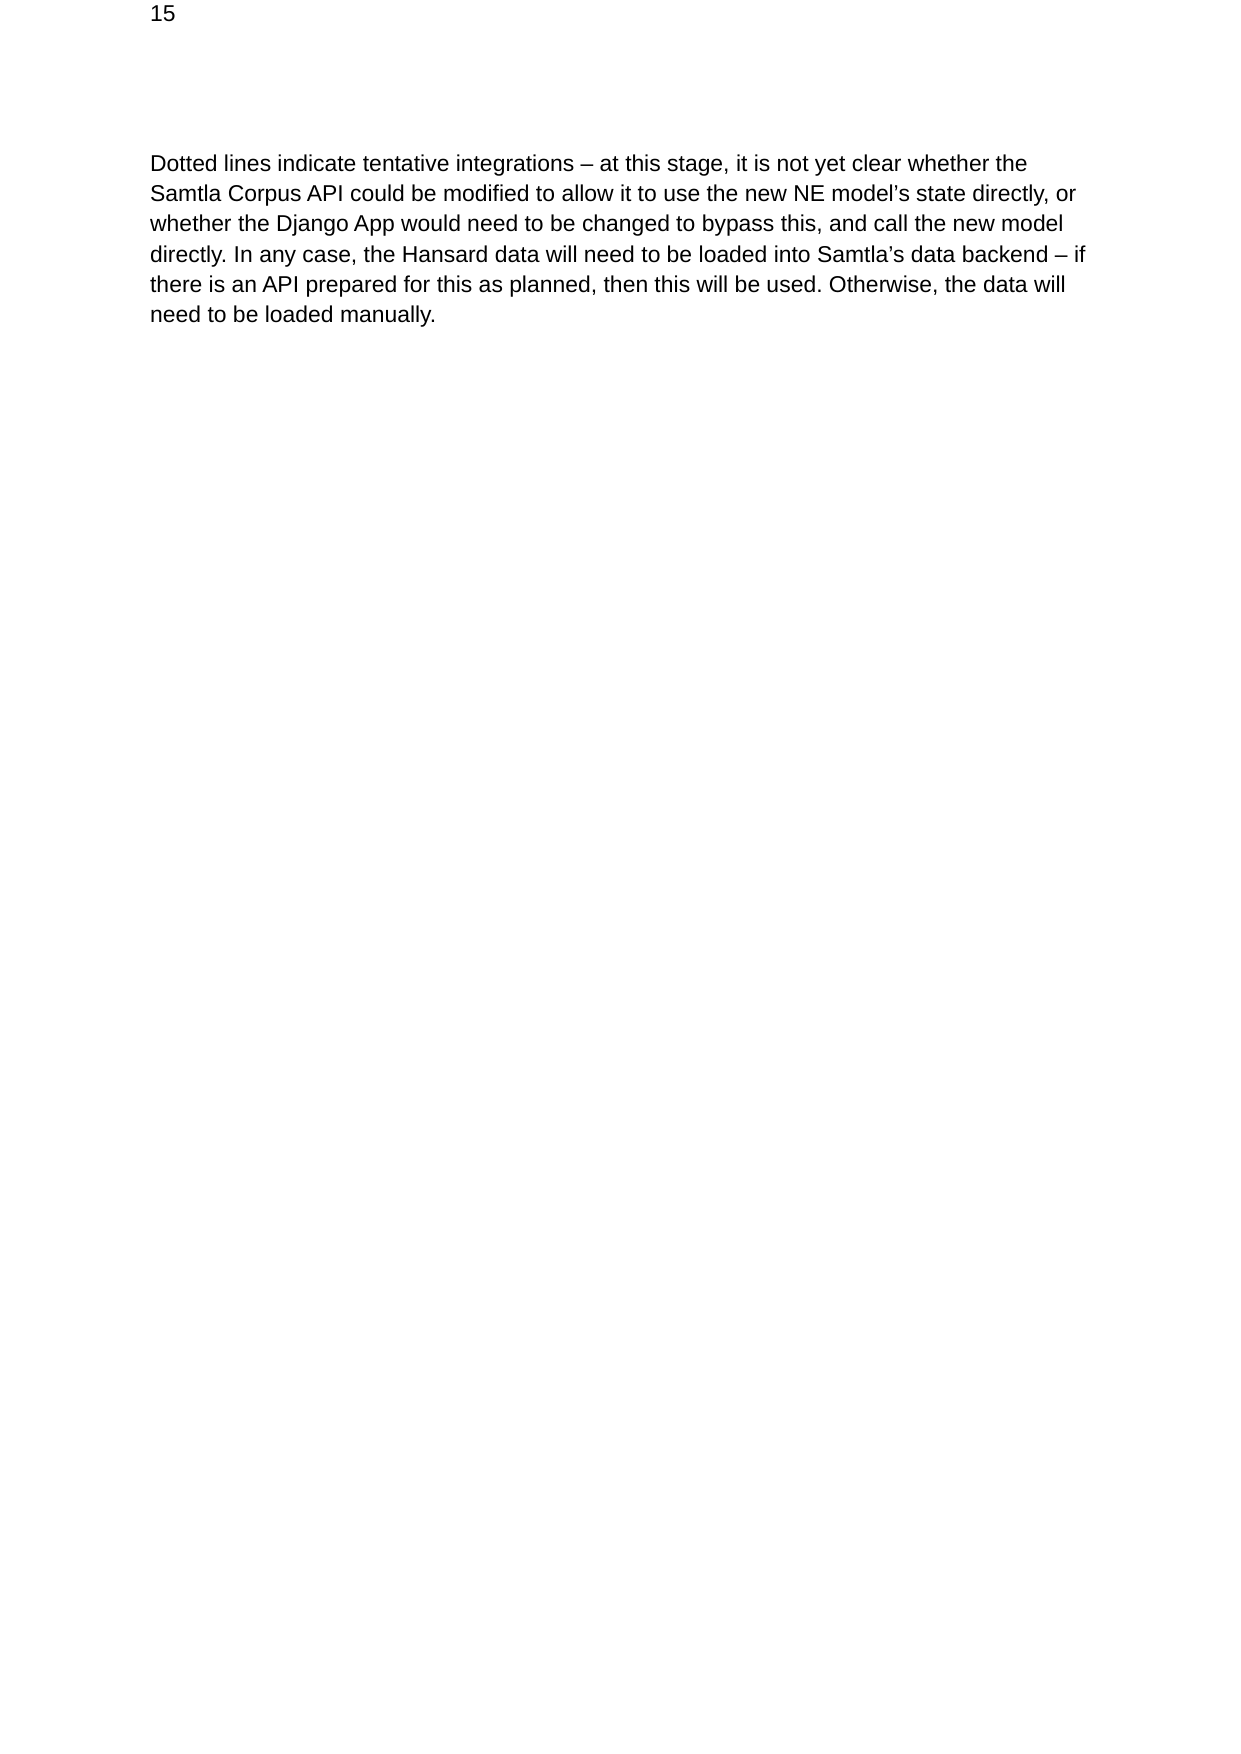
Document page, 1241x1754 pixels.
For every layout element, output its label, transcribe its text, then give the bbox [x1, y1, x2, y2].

text Dotted lines indicate tentative integrations – at this stage, it is not yet clear whether the Samtla Corpus API could be modified to allow it to use the new NE model’s state directly, or whether the Django App would need to be changed to bypass this, and call the new model directly. In any case, the Hansard data will need to be loaded into Samtla’s data backend – if there is an API prepared for this as planned, then this will be used. Otherwise, the data will need to be loaded manually. [150, 150, 1090, 327]
